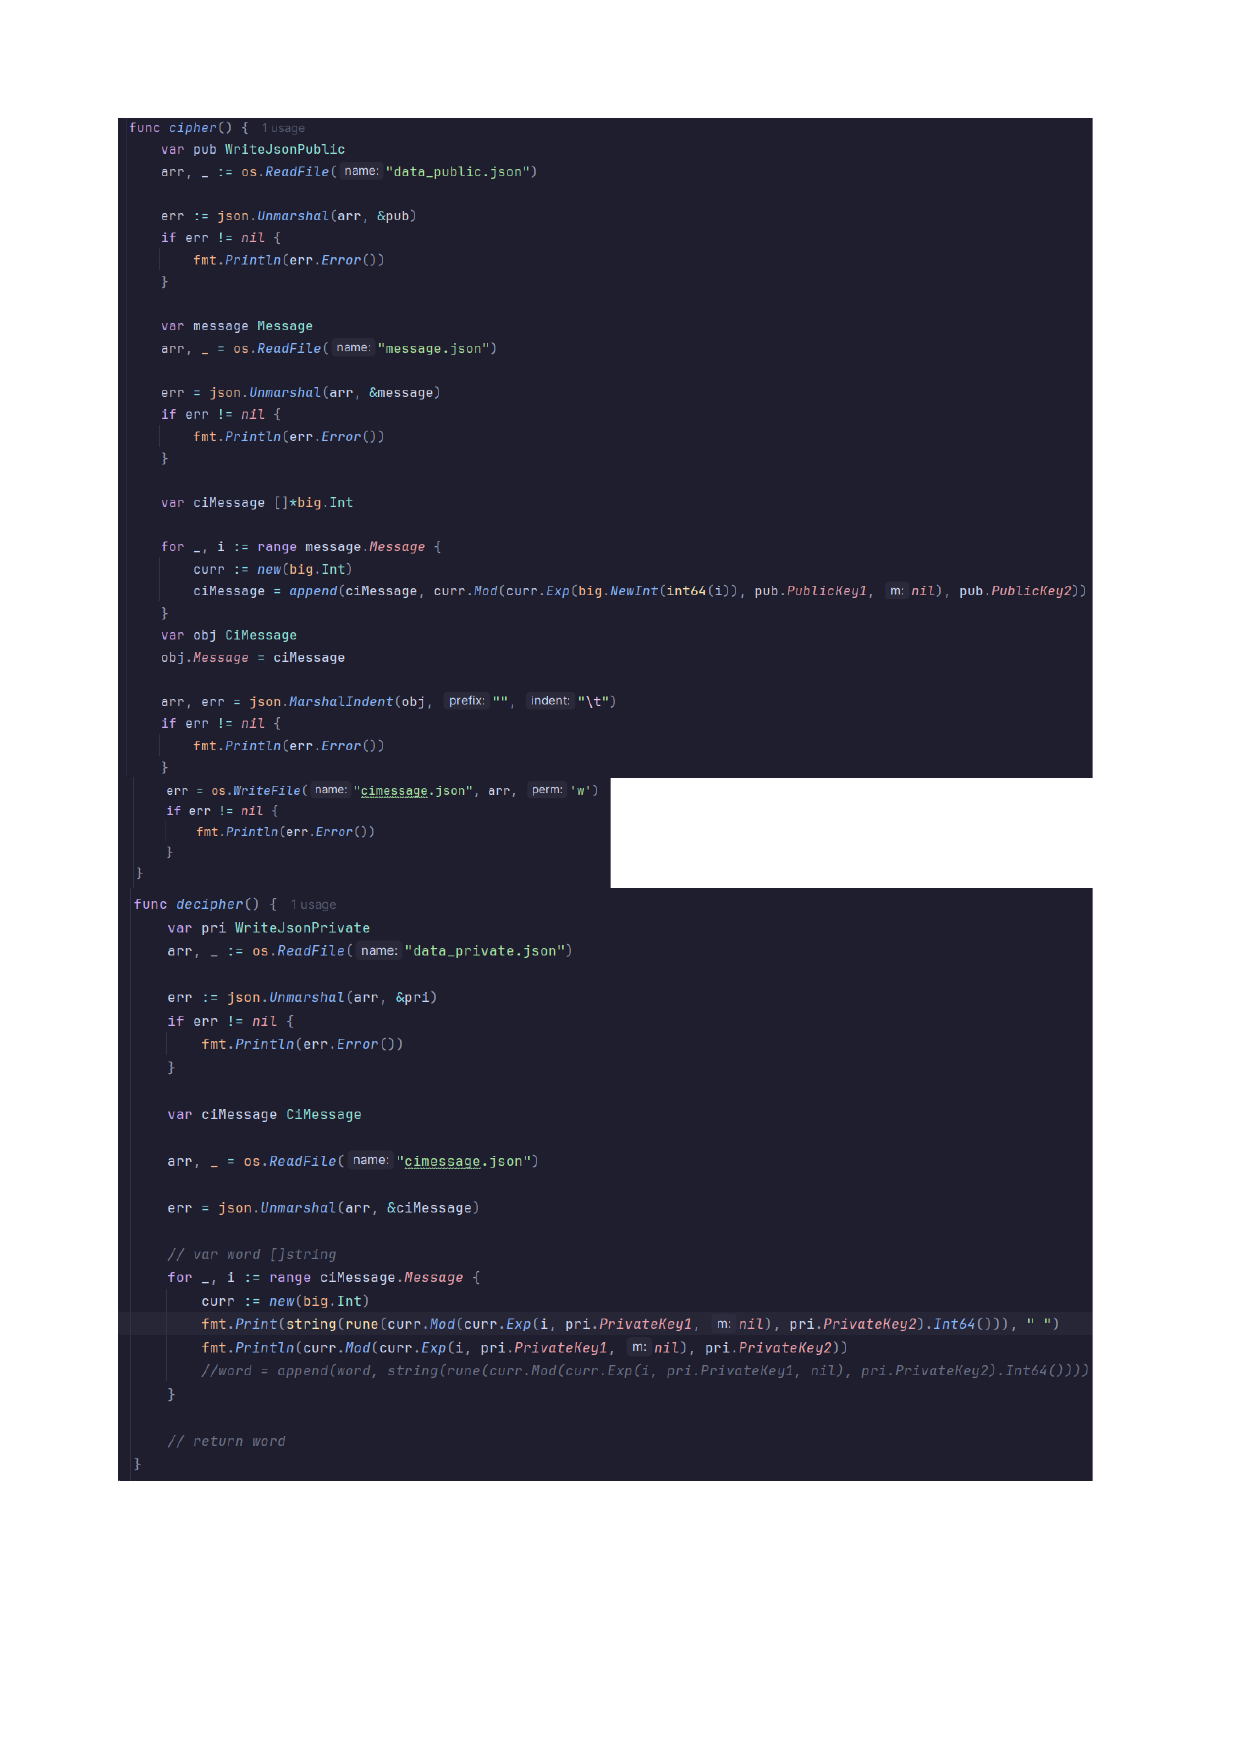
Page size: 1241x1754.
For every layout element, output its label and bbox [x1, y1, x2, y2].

picture [118, 118, 1093, 1481]
